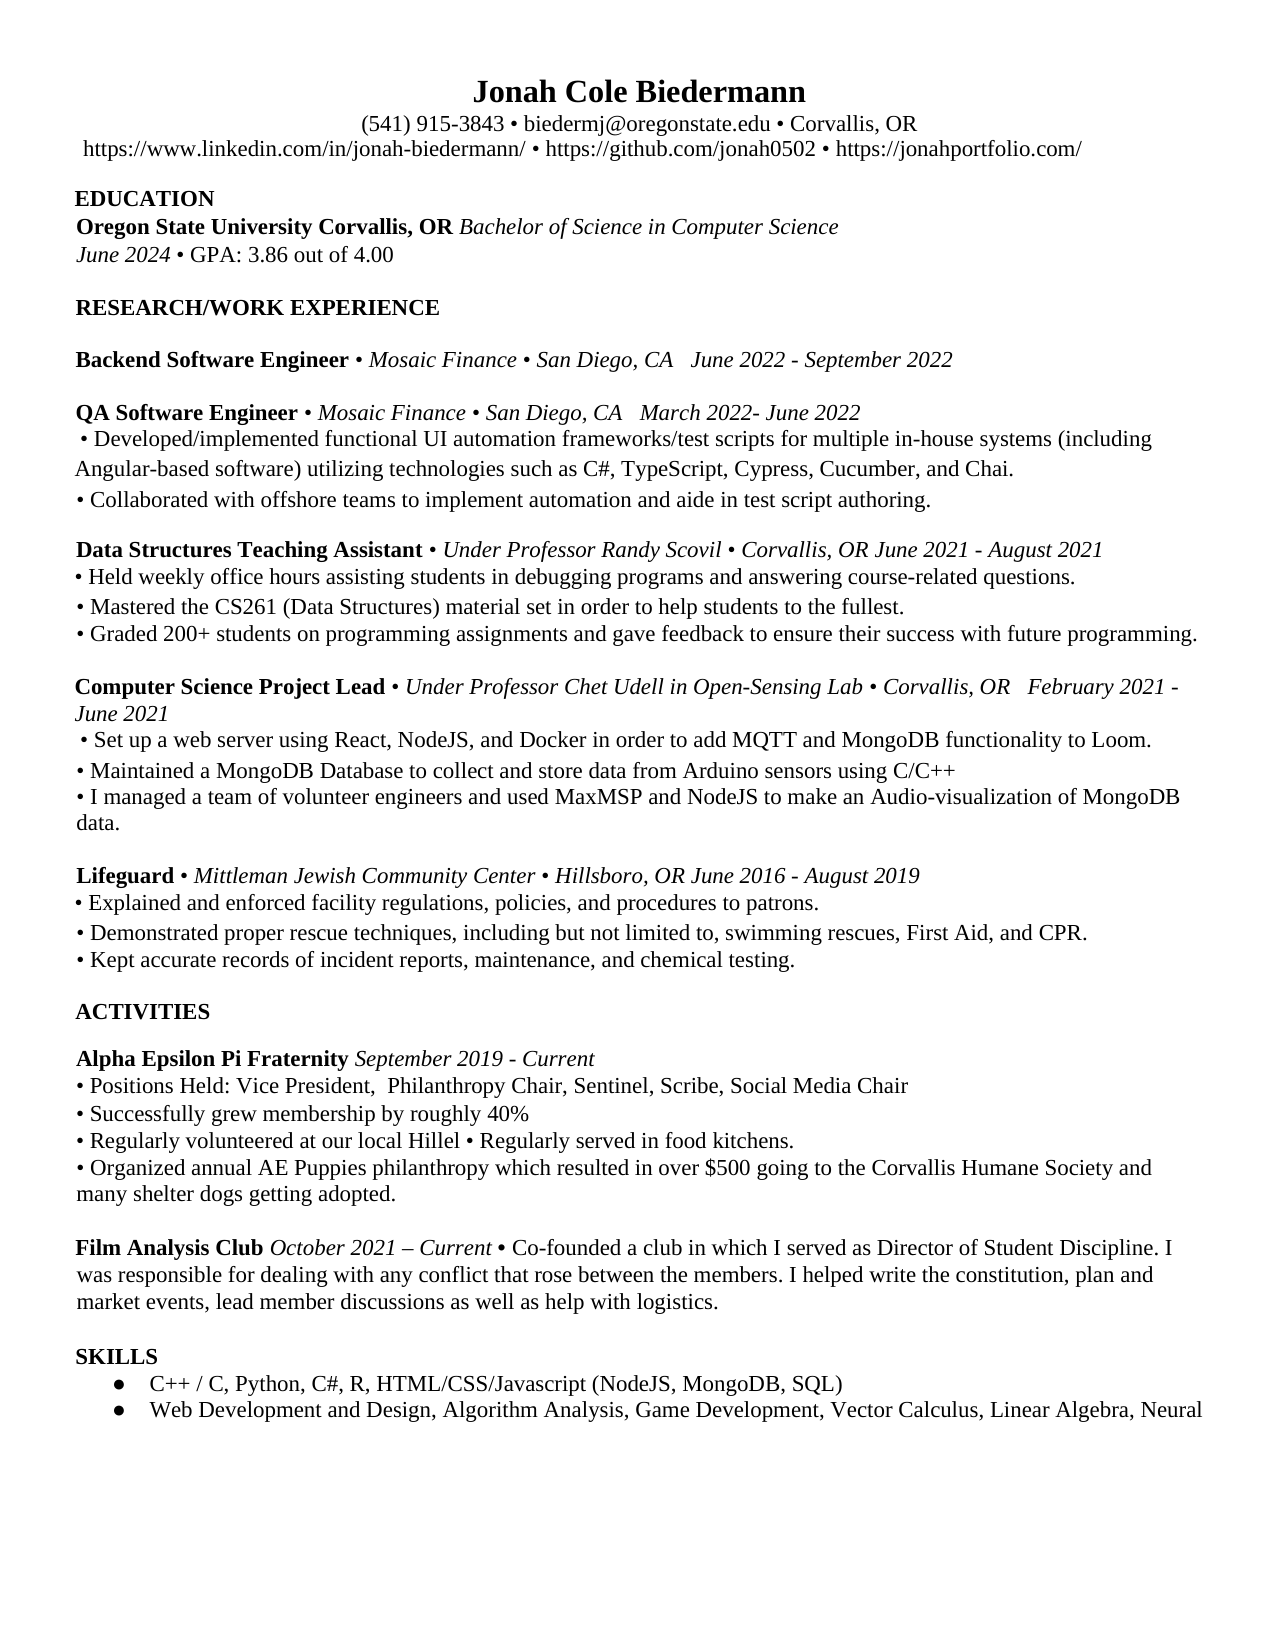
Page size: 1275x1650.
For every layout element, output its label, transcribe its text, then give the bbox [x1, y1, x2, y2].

text Alpha Epsilon Pi Fraternity September 2019 - Current [75, 1046, 1197, 1071]
text Jonah Cole Biedermann [74, 73, 1204, 110]
text Backend Software Engineer • Mosaic Finance • San Diego, CA June 2022 - September 2022 [75, 346, 1204, 373]
text EDUCATION [74, 186, 1089, 211]
text RESEARCH/WORK EXPERIENCE [75, 294, 1204, 320]
text https://www.linkedin.com/in/jonah-biedermann/ • https://github.com/jonah0502 • https://jonahportfolio.com/ [75, 136, 1089, 161]
text • Regularly volunteered at our local Hillel • Regularly served in food kitchens. [75, 1129, 1197, 1154]
text • Developed/implemented functional UI automation frameworks/test scripts for multiple in-house systems (including Angular-based software) utilizing technologies such as C#, TypeScript, Cypress, Cucumber, and Chai. [74, 425, 1204, 482]
text • Kept accurate records of incident reports, maintenance, and chemical testing. [76, 946, 1204, 972]
text June 2024 • GPA: 3.86 out of 4.00 [74, 243, 1198, 268]
list C++ / C, Python, C#, R, HTML/CSS/Javascript (NodeJS, MongoDB, SQL) [112, 1370, 1204, 1396]
text • Collaborated with offshore teams to implement automation and aide in test script authoring. [76, 486, 1204, 512]
text • I managed a team of volunteer engineers and used MaxMSP and NodeJS to make an Audio-visualization of MongoDB data. [76, 783, 1204, 836]
text • Explained and enforced facility regulations, policies, and procedures to patrons. [74, 889, 1204, 915]
text ACTIVITIES [75, 998, 1204, 1025]
text • Set up a web server using React, NodeJS, and Docker in order to add MQTT and MongoDB functionality to Loom. [74, 726, 1204, 752]
text • Successfully grew membership by roughly 40% [75, 1101, 1197, 1126]
text • Positions Held: Vice President, Philanthropy Chair, Sentinel, Scribe, Social Media Chair [75, 1074, 1197, 1099]
list Web Development and Design, Algorithm Analysis, Game Development, Vector Calculus, Linear Algebra, Neural [112, 1396, 1204, 1423]
text • Held weekly office hours assisting students in debugging programs and answering course-related questions. [74, 563, 1204, 589]
text Computer Science Project Lead • Under Professor Chet Udell in Open-Sensing Lab • Corvallis, OR February 2021 - June 2021 [74, 673, 1197, 726]
text (541) 915-3843 • biedermj@oregonstate.edu • Corvallis, OR [74, 110, 1204, 136]
text Data Structures Teaching Assistant • Under Professor Randy Scovil • Corvallis, OR June 2021 - August 2021 [74, 538, 1204, 563]
text QA Software Engineer • Mosaic Finance • San Diego, CA March 2022- June 2022 [75, 399, 1204, 425]
text • Graded 200+ students on programming assignments and gave feedback to ensure their success with future programming. [76, 620, 1204, 646]
text Lifeguard • Mittleman Jewish Community Center • Hillsboro, OR June 2016 - August 2019 [76, 862, 1204, 889]
text • Maintained a MongoDB Database to collect and store data from Arduino sensors using C/C++ [76, 757, 1204, 783]
text • Mastered the CS261 (Data Structures) material set in order to help students to the fullest. [76, 593, 1204, 620]
text • Organized annual AE Puppies philanthropy which resulted in over $500 going to the Corvallis Humane Society and many shelter dogs getting adopted. [76, 1154, 1204, 1207]
text • Demonstrated proper rescue techniques, including but not limited to, swimming rescues, First Aid, and CPR. [76, 919, 1204, 946]
text Oregon State University Corvallis, OR Bachelor of Science in Computer Science [74, 214, 1198, 239]
text Film Analysis Club October 2021 – Current • Co-founded a club in which I served as Director of Student Discipline. I was responsible for dealing with any conflict that rose between the members. I helped write the constitution, plan and market events, lead member discussions as well as help with logistics. [75, 1233, 1196, 1315]
text SKILLS [75, 1343, 1196, 1369]
